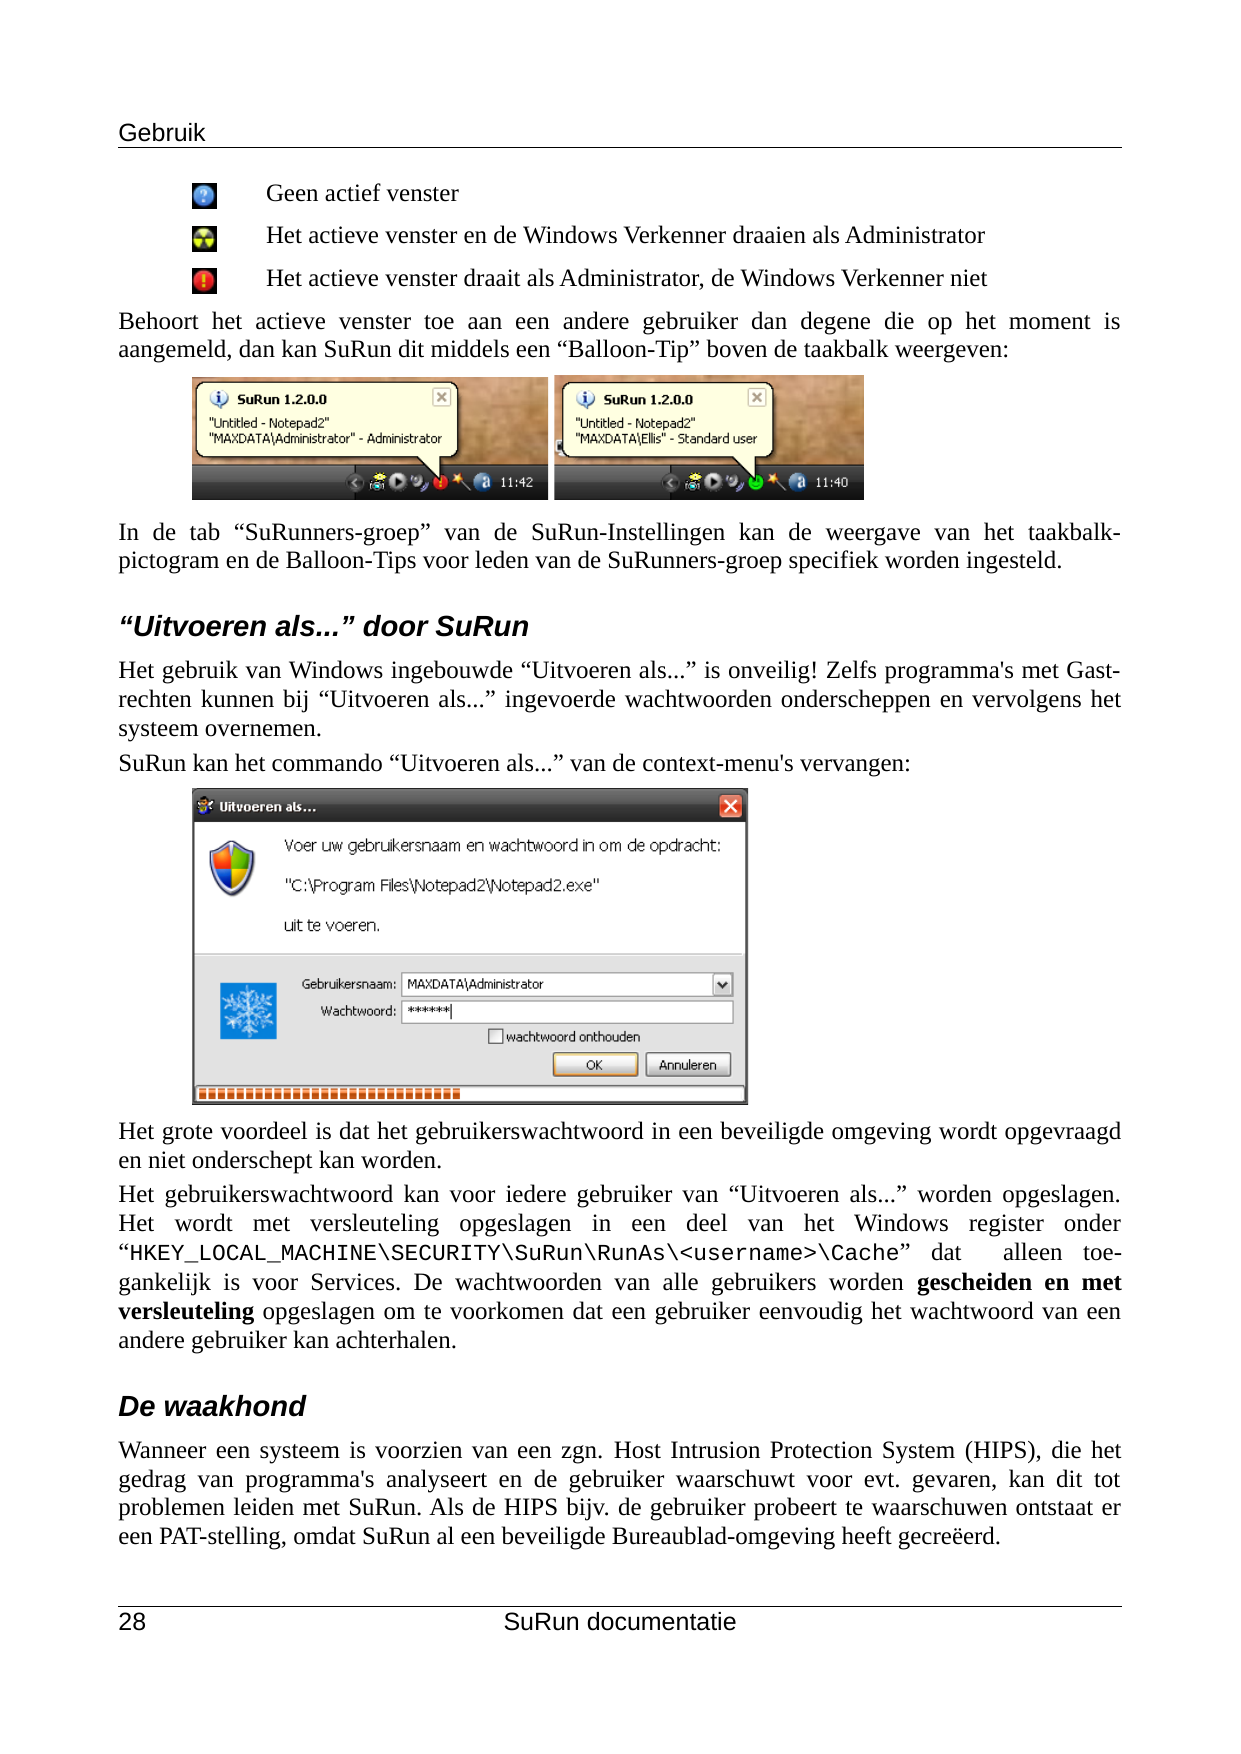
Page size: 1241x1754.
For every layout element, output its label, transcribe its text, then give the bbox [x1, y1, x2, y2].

text Het gebruik van Windows ingebouwde “Uitvoeren als...” is onveilig! Zelfs programma's met Gast-rechten kunnen bij “Uitvoeren als...” ingevoerde wachtwoorden onderscheppen en vervolgens het systeem overnemen. [118, 655, 1122, 742]
text SuRun kan het commando “Uitvoeren als...” van de context-menu's vervangen: [118, 748, 1122, 776]
text Het actieve venster draait als Administrator, de Windows Verkenner niet [118, 263, 1122, 300]
picture [554, 375, 864, 500]
subtitle “Uitvoeren als...” door SuRun [118, 609, 1122, 643]
picture [192, 788, 749, 1105]
text Het grote voordeel is dat het gebruikerswachtwoord in een beveiligde omgeving wordt opgevraagd en niet onderschept kan worden. [118, 782, 1122, 1174]
picture [192, 226, 217, 252]
picture [192, 183, 217, 209]
text Behoort het actieve venster toe aan een andere gebruiker dan degene die op het moment is aangemeld, dan kan SuRun dit middels een “Balloon-Tip” boven de taakbalk weergeven: [118, 306, 1122, 363]
text Het gebruikerswachtwoord kan voor iedere gebruiker van “Uitvoeren als...” worden opgeslagen. Het wordt met versleuteling opgeslagen in een deel van het Windows register onder “HKEY_LOCAL_MACHINE\SECURITY\SuRun\RunAs\<username>\Cache” dat alleen toe­gankelijk is voor Services. De wachtwoorden van alle gebruikers worden gescheiden en met versleuteling opgeslagen om te voorkomen dat een gebruiker eenvoudig het wachtwoord van een andere gebruiker kan achterhalen. [118, 1179, 1122, 1353]
picture [192, 268, 217, 294]
text Wanneer een systeem is voorzien van een zgn. Host Intrusion Protection System (HIPS), die het gedrag van programma's analyseert en de gebruiker waarschuwt voor evt. gevaren, kan dit tot problemen leiden met SuRun. Als de HIPS bijv. de gebruiker probeert te waarschuwen ontstaat er een PAT-stelling, omdat SuRun al een beveiligde Bureaublad-omgeving heeft gecreëerd. [118, 1435, 1122, 1550]
text Geen actief venster [118, 177, 1122, 214]
subtitle De waakhond [118, 1389, 1122, 1422]
picture [192, 377, 549, 500]
text In de tab “SuRunners-groep” van de SuRun-Instellingen kan de weergave van het taakbalk-pictogram en de Balloon-Tips voor leden van de SuRunners-groep specifiek worden ingesteld. [118, 517, 1122, 574]
text Het actieve venster en de Windows Verkenner draaien als Administrator [118, 220, 1122, 257]
